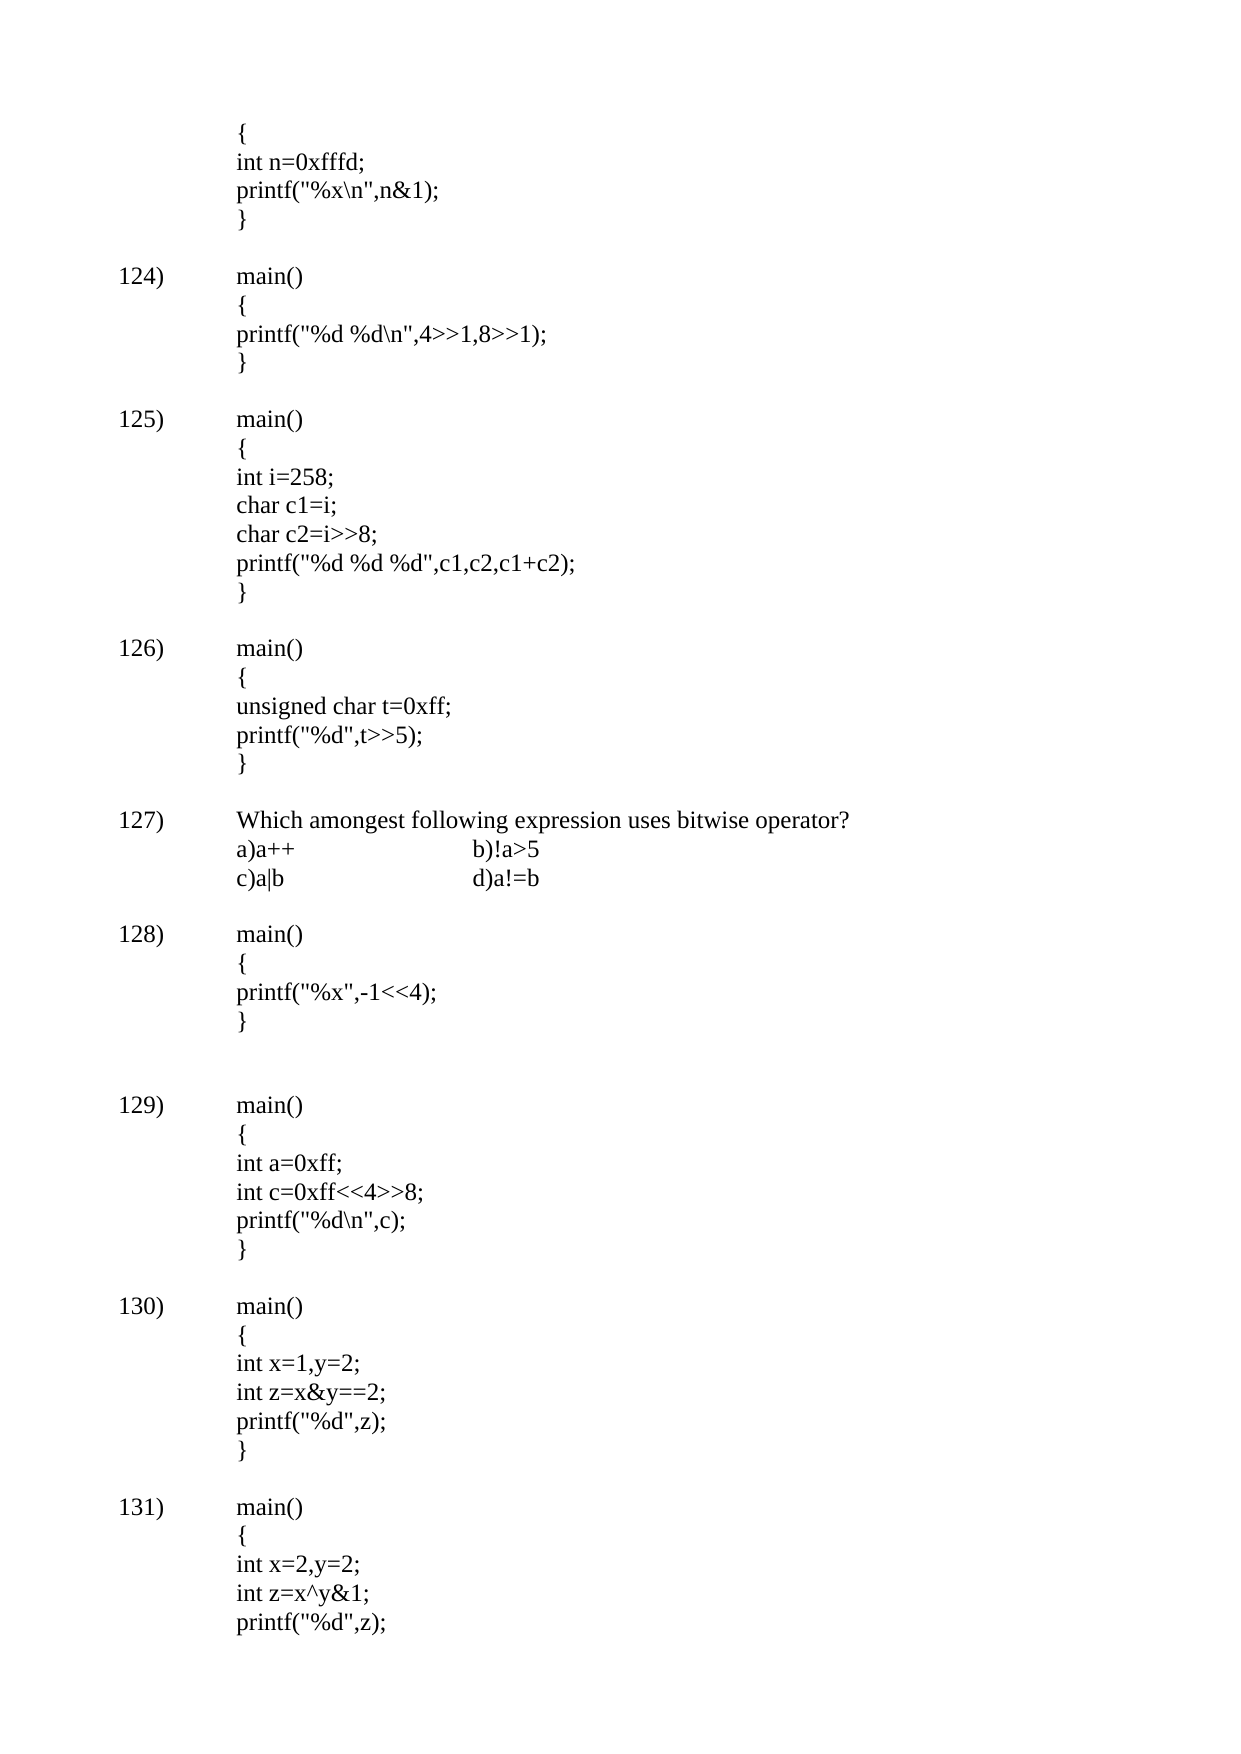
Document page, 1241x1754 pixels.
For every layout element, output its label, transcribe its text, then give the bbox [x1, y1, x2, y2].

text 126) main() [118, 633, 1122, 662]
text } [118, 204, 1122, 233]
text } [118, 577, 1122, 605]
text 131) main() [118, 1492, 1122, 1520]
text 124) main() [118, 261, 1122, 290]
text } [118, 748, 1122, 777]
text 130) main() [118, 1291, 1122, 1320]
text printf("%d\n",c); [118, 1206, 1122, 1234]
text } [118, 1234, 1122, 1263]
text 129) main() [118, 1091, 1122, 1119]
text int z=x&y==2; [118, 1377, 1122, 1406]
text int i=258; [118, 462, 1122, 490]
text printf("%d %d\n",4>>1,8>>1); [118, 319, 1122, 347]
text int n=0xfffd; [118, 147, 1122, 176]
text { [118, 1520, 1122, 1549]
text } [118, 1006, 1122, 1034]
text char c1=i; [118, 490, 1122, 519]
text int c=0xff<<4>>8; [118, 1177, 1122, 1206]
text printf("%x",-1<<4); [118, 977, 1122, 1006]
text 125) main() [118, 404, 1122, 433]
text { [118, 662, 1122, 691]
text printf("%d",z); [118, 1607, 1122, 1635]
text { [118, 948, 1122, 977]
text 128) main() [118, 919, 1122, 948]
text printf("%d %d %d",c1,c2,c1+c2); [118, 548, 1122, 577]
text int a=0xff; [118, 1148, 1122, 1177]
text unsigned char t=0xff; [118, 691, 1122, 720]
text c)a|b d)a!=b [118, 863, 1122, 891]
text } [118, 347, 1122, 376]
text } [118, 1435, 1122, 1463]
text int z=x^y&1; [118, 1578, 1122, 1607]
text int x=2,y=2; [118, 1549, 1122, 1578]
text char c2=i>>8; [118, 519, 1122, 548]
text { [118, 118, 1122, 147]
text a)a++ b)!a>5 [118, 834, 1122, 863]
text printf("%x\n",n&1); [118, 176, 1122, 204]
text int x=1,y=2; [118, 1348, 1122, 1377]
text { [118, 1119, 1122, 1148]
text 127) Which amongest following expression uses bitwise operator? [118, 805, 1122, 834]
text printf("%d",t>>5); [118, 720, 1122, 748]
text { [118, 290, 1122, 319]
text printf("%d",z); [118, 1406, 1122, 1435]
text { [118, 1320, 1122, 1348]
text { [118, 433, 1122, 462]
